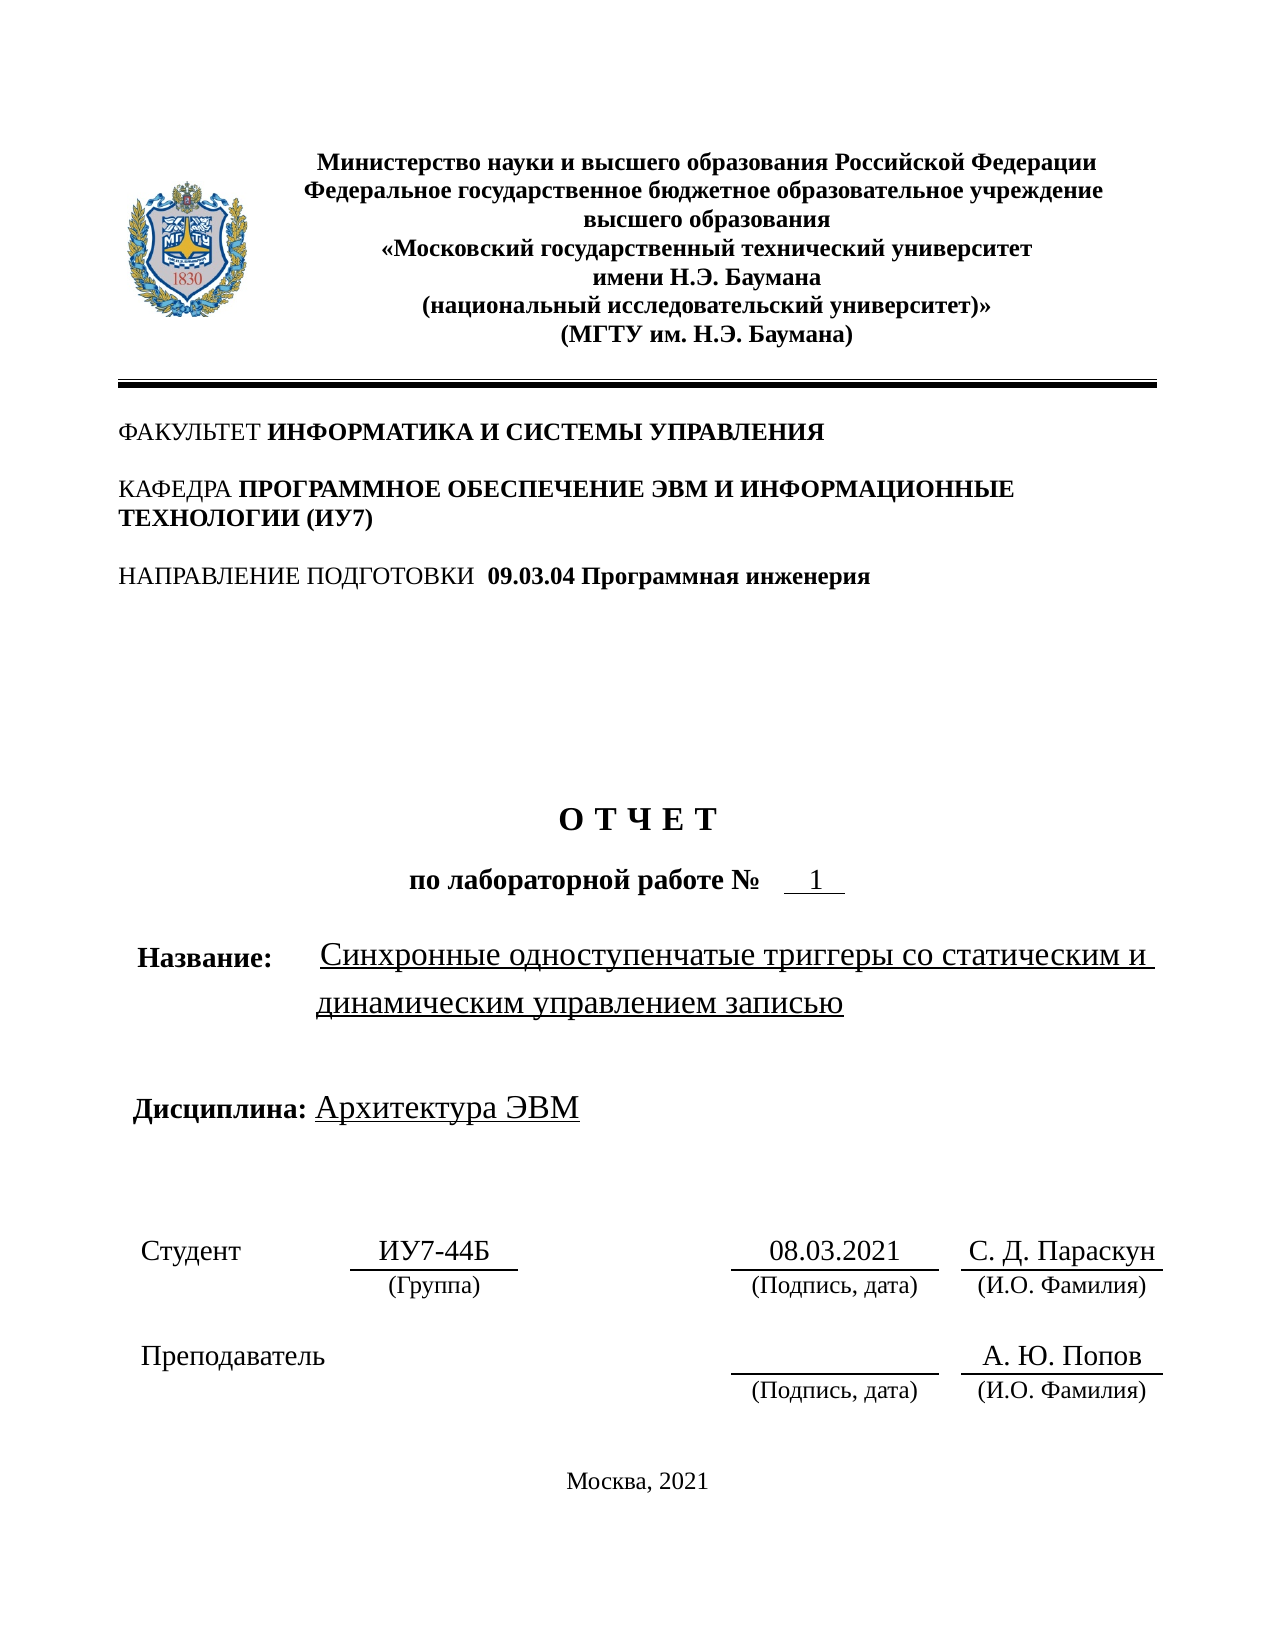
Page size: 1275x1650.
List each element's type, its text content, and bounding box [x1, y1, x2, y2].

text Название: [137, 940, 286, 973]
text НАПРАВЛЕНИЕ ПОДГОТОВКИ 09.03.04 Программная инженерия [118, 561, 1157, 589]
table_cell (Группа) [339, 1271, 529, 1304]
table_cell [129, 1271, 339, 1304]
table_header 08.03.2021 [720, 1234, 950, 1271]
table_cell [530, 1338, 719, 1375]
table_cell [950, 1304, 1174, 1338]
table_header С. Д. Параскун [950, 1234, 1174, 1271]
table_cell [530, 1304, 719, 1338]
table_cell (И.О. Фамилия) [950, 1375, 1174, 1408]
table_header [118, 147, 266, 348]
text ФАКУЛЬТЕТ Информатика и системы управления [118, 417, 1157, 446]
table_cell [339, 1304, 529, 1338]
table_header 1 [779, 862, 853, 896]
table_header [530, 1234, 719, 1271]
picture [127, 181, 248, 318]
table_header ИУ7-44Б [339, 1234, 529, 1271]
subtitle Отчет [118, 799, 1157, 837]
table_cell Преподаватель [129, 1338, 339, 1375]
text КАФЕДРА ПРОГРАММНОЕ ОБЕСПЕЧЕНИЕ ЭВМ И ИНФОРМАЦИОННЫЕ ТЕХНОЛОГИИ (ИУ7) [118, 474, 1157, 532]
table_header Министерство науки и высшего образования Российской Федерации Федеральное государственное бюджетное образовательное учреждение высшего образования «Московский государственный технический университет имени Н.Э. Баумана (национальный исследовательский университет)» (МГТУ им. Н.Э. Баумана) [266, 147, 1148, 348]
table_cell [720, 1304, 950, 1338]
text Дисциплина: Архитектура ЭВМ [118, 1087, 1157, 1126]
text Москва, 2021 [118, 1466, 1157, 1495]
table_header Студент [129, 1234, 339, 1271]
table_cell А. Ю. Попов [950, 1338, 1174, 1375]
table_cell (Подпись, дата) [720, 1375, 950, 1408]
subtitle Синхронные одноступенчатые триггеры со статическим и динамическим управлением записью [118, 934, 1157, 1020]
table_cell [129, 1375, 339, 1408]
table_cell [720, 1338, 950, 1375]
table_cell [129, 1304, 339, 1338]
table_cell [339, 1375, 529, 1408]
table_cell [530, 1271, 719, 1304]
table_cell [530, 1375, 719, 1408]
table_cell [339, 1338, 529, 1375]
table_cell (Подпись, дата) [720, 1271, 950, 1304]
table_cell (И.О. Фамилия) [950, 1271, 1174, 1304]
